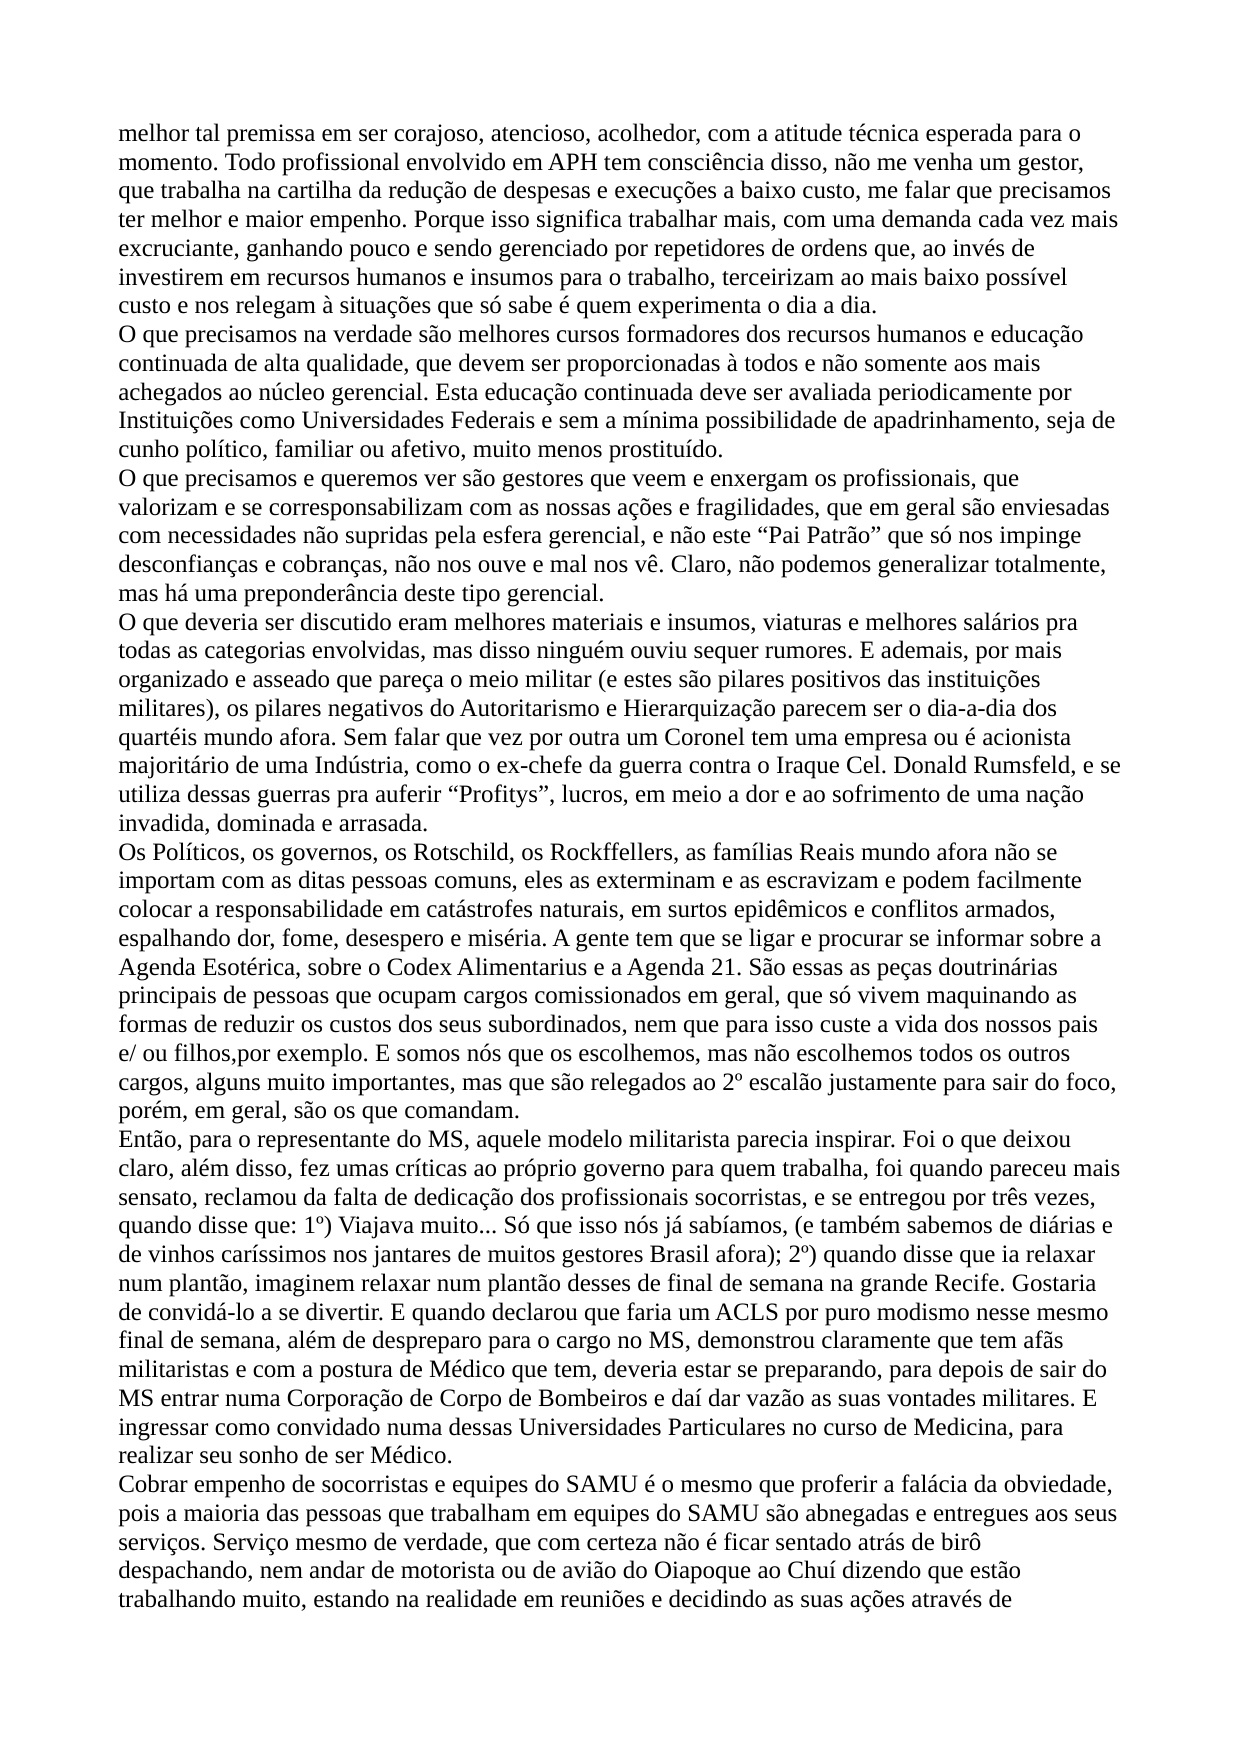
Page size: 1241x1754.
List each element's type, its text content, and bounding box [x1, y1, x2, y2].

text Cobrar empenho de socorristas e equipes do SAMU é o mesmo que proferir a falácia da obviedade, pois a maioria das pessoas que trabalham em equipes do SAMU são abnegadas e entregues aos seus serviços. Serviço mesmo de verdade, que com certeza não é ficar sentado atrás de birô despachando, nem andar de motorista ou de avião do Oiapoque ao Chuí dizendo que estão trabalhando muito, estando na realidade em reuniões e decidindo as suas ações através de [118, 1469, 1122, 1613]
text Então, para o representante do MS, aquele modelo militarista parecia inspirar. Foi o que deixou claro, além disso, fez umas críticas ao próprio governo para quem trabalha, foi quando pareceu mais sensato, reclamou da falta de dedicação dos profissionais socorristas, e se entregou por três vezes, quando disse que: 1º) Viajava muito... Só que isso nós já sabíamos, (e também sabemos de diárias e de vinhos caríssimos nos jantares de muitos gestores Brasil afora); 2º) quando disse que ia relaxar num plantão, imaginem relaxar num plantão desses de final de semana na grande Recife. Gostaria de convidá-lo a se divertir. E quando declarou que faria um ACLS por puro modismo nesse mesmo final de semana, além de despreparo para o cargo no MS, demonstrou claramente que tem afãs militaristas e com a postura de Médico que tem, deveria estar se preparando, para depois de sair do MS entrar numa Corporação de Corpo de Bombeiros e daí dar vazão as suas vontades militares. E ingressar como convidado numa dessas Universidades Particulares no curso de Medicina, para realizar seu sonho de ser Médico. [118, 1124, 1122, 1469]
text O que precisamos e queremos ver são gestores que veem e enxergam os profissionais, que valorizam e se corresponsabilizam com as nossas ações e fragilidades, que em geral são enviesadas com necessidades não supridas pela esfera gerencial, e não este “Pai Patrão” que só nos impinge desconfianças e cobranças, não nos ouve e mal nos vê. Claro, não podemos generalizar totalmente, mas há uma preponderância deste tipo gerencial. [118, 463, 1122, 607]
text O que deveria ser discutido eram melhores materiais e insumos, viaturas e melhores salários pra todas as categorias envolvidas, mas disso ninguém ouviu sequer rumores. E ademais, por mais organizado e asseado que pareça o meio militar (e estes são pilares positivos das instituições militares), os pilares negativos do Autoritarismo e Hierarquização parecem ser o dia-a-dia dos quartéis mundo afora. Sem falar que vez por outra um Coronel tem uma empresa ou é acionista majoritário de uma Indústria, como o ex-chefe da guerra contra o Iraque Cel. Donald Rumsfeld, e se utiliza dessas guerras pra auferir “Profitys”, lucros, em meio a dor e ao sofrimento de uma nação invadida, dominada e arrasada. [118, 607, 1122, 837]
text O que precisamos na verdade são melhores cursos formadores dos recursos humanos e educação continuada de alta qualidade, que devem ser proporcionadas à todos e não somente aos mais achegados ao núcleo gerencial. Esta educação continuada deve ser avaliada periodicamente por Instituições como Universidades Federais e sem a mínima possibilidade de apadrinhamento, seja de cunho político, familiar ou afetivo, muito menos prostituído. [118, 319, 1122, 463]
text Os Políticos, os governos, os Rotschild, os Rockffellers, as famílias Reais mundo afora não se importam com as ditas pessoas comuns, eles as exterminam e as escravizam e podem facilmente colocar a responsabilidade em catástrofes naturais, em surtos epidêmicos e conflitos armados, espalhando dor, fome, desespero e miséria. A gente tem que se ligar e procurar se informar sobre a Agenda Esotérica, sobre o Codex Alimentarius e a Agenda 21. São essas as peças doutrinárias principais de pessoas que ocupam cargos comissionados em geral, que só vivem maquinando as formas de reduzir os custos dos seus subordinados, nem que para isso custe a vida dos nossos pais e/ ou filhos,por exemplo. E somos nós que os escolhemos, mas não escolhemos todos os outros cargos, alguns muito importantes, mas que são relegados ao 2º escalão justamente para sair do foco, porém, em geral, são os que comandam. [118, 837, 1122, 1124]
text melhor tal premissa em ser corajoso, atencioso, acolhedor, com a atitude técnica esperada para o momento. Todo profissional envolvido em APH tem consciência disso, não me venha um gestor, que trabalha na cartilha da redução de despesas e execuções a baixo custo, me falar que precisamos ter melhor e maior empenho. Porque isso significa trabalhar mais, com uma demanda cada vez mais excruciante, ganhando pouco e sendo gerenciado por repetidores de ordens que, ao invés de investirem em recursos humanos e insumos para o trabalho, terceirizam ao mais baixo possível custo e nos relegam à situações que só sabe é quem experimenta o dia a dia. [118, 118, 1122, 319]
